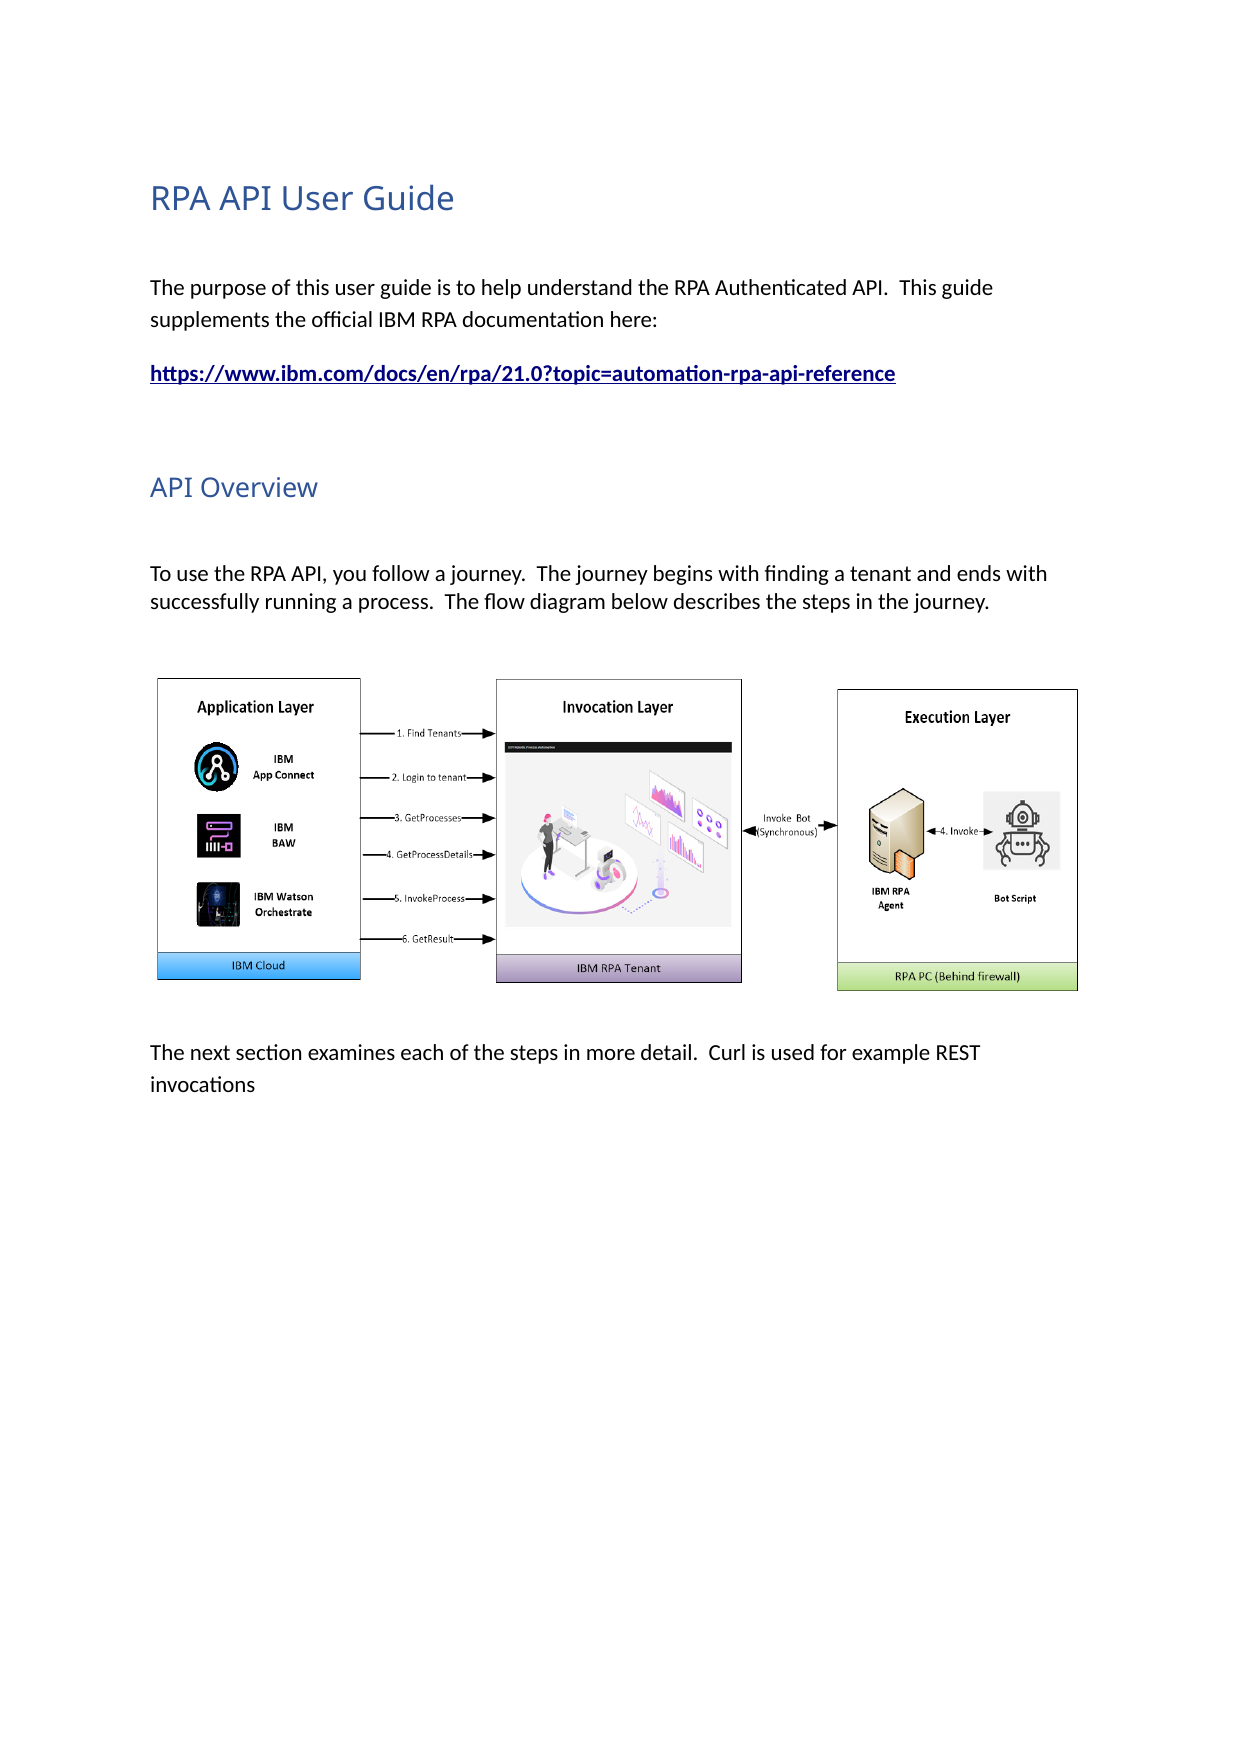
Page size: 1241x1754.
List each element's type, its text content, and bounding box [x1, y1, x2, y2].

text https://www.ibm.com/docs/en/rpa/21.0?topic=automation-rpa-api-reference [150, 359, 1090, 387]
text To use the RPA API, you follow a journey. The journey begins with finding a tenant and ends with successfully running a process. The flow diagram below describes the steps in the journey. [150, 559, 1090, 615]
subtitle API Overview [150, 469, 1090, 506]
text The next section examines each of the steps in more detail. Curl is used for example REST invocations [150, 1038, 1090, 1098]
text The purpose of this user guide is to help understand the RPA Authenticated API. This guide supplements the official IBM RPA documentation here: [150, 273, 1090, 334]
subtitle RPA API User Guide [150, 175, 1090, 220]
